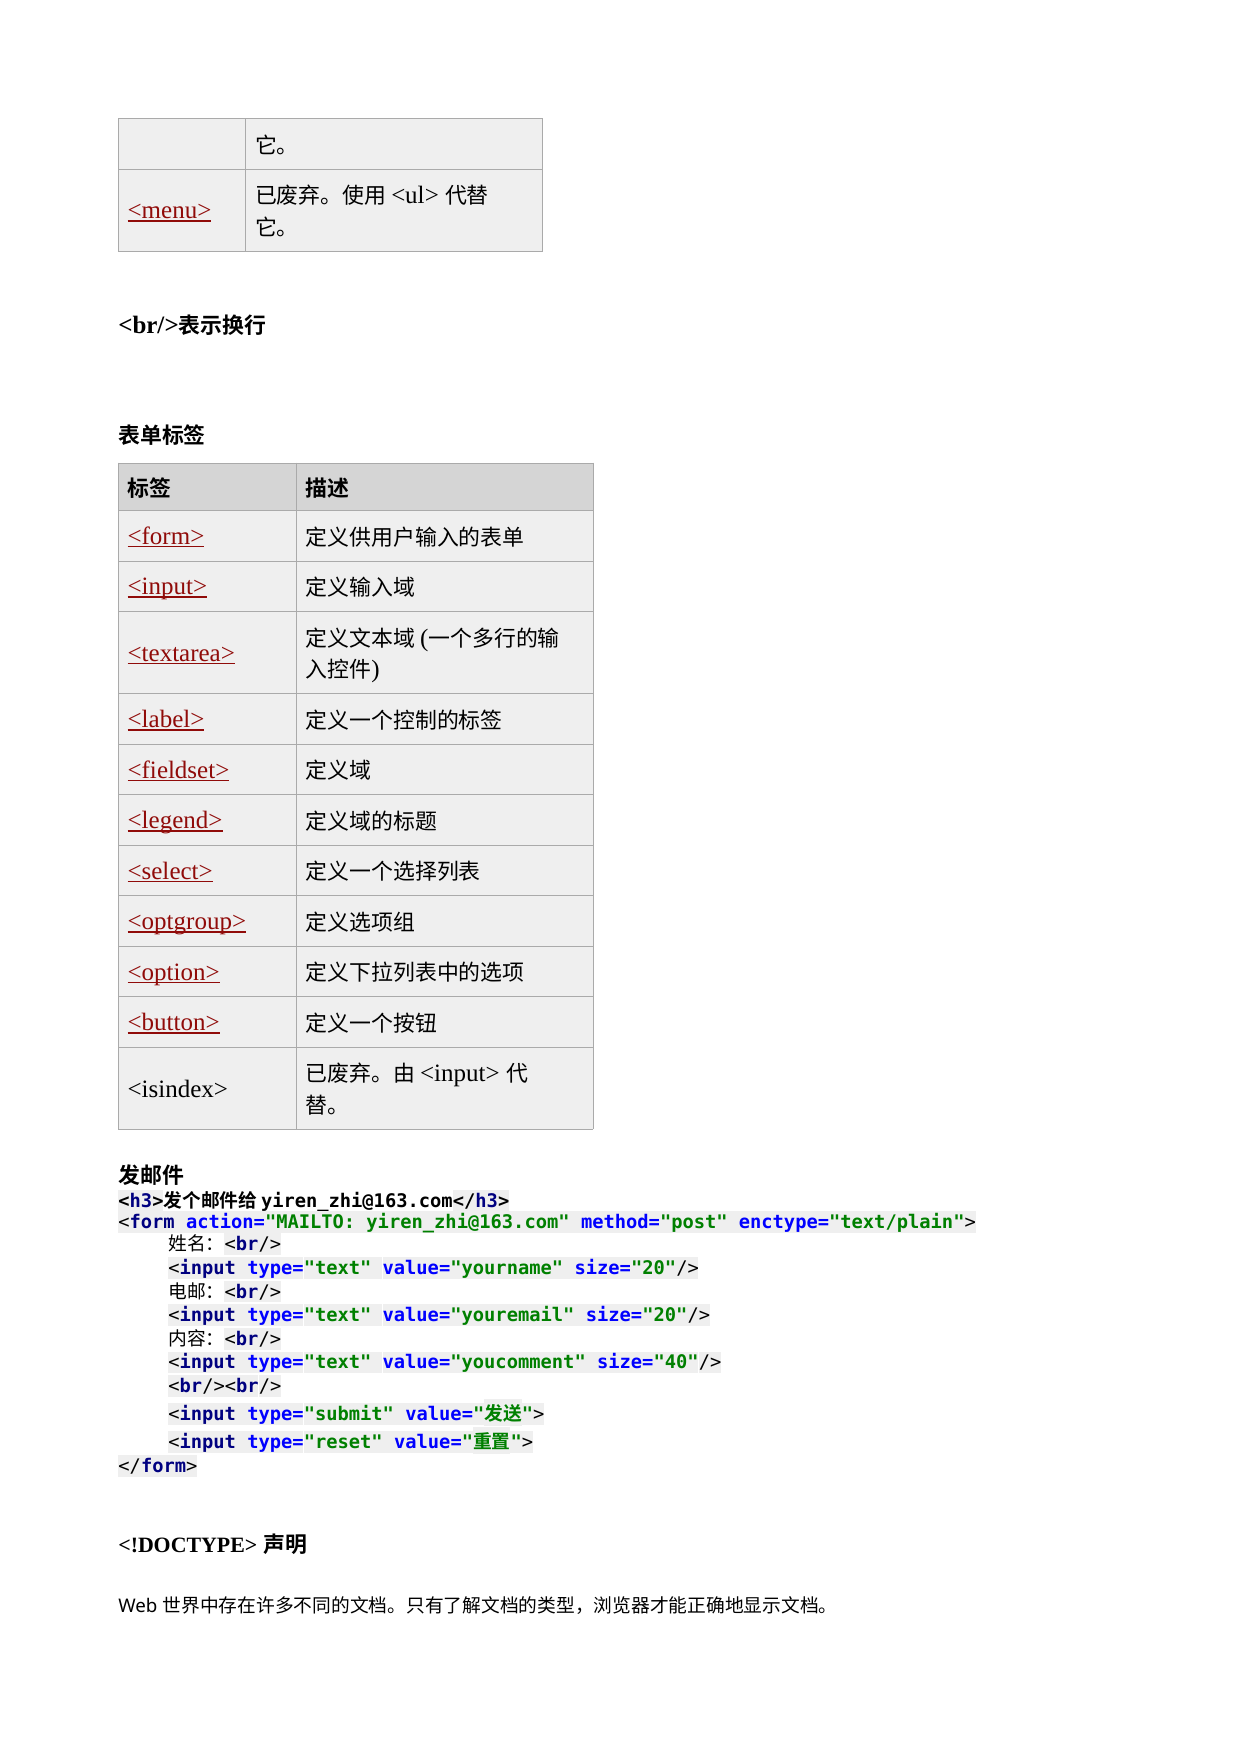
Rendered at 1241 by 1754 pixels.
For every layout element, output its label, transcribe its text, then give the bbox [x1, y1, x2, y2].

table_cell <form> [119, 511, 296, 561]
table_cell 定义文本域 (一个多行的输入控件) [297, 612, 593, 693]
table_cell <textarea> [119, 612, 296, 693]
table_cell 已废弃。由 <input> 代替。 [297, 1048, 593, 1129]
text <br/><br/> [118, 1375, 1122, 1399]
table_cell 定义下拉列表中的选项 [297, 947, 593, 996]
text Web 世界中存在许多不同的文档。只有了解文档的类型，浏览器才能正确地显示文档。 [118, 1590, 1122, 1618]
table_cell 定义域的标题 [297, 795, 593, 845]
table_cell 定义供用户输入的表单 [297, 511, 593, 561]
table_cell <label> [119, 694, 296, 744]
text <form action="MAILTO: yiren_zhi@163.com" method="post" enctype="text/plain"> [118, 1211, 1122, 1233]
table_header 描述 [297, 464, 593, 510]
table_cell 定义选项组 [297, 896, 593, 946]
table_cell <fieldset> [119, 745, 296, 794]
text <h3>发个邮件给yiren_zhi@163.com</h3> [118, 1189, 1122, 1211]
table_header 标签 [119, 464, 296, 510]
text <input type="text" value="youcomment" size="40"/> [118, 1352, 1122, 1375]
text 内容：<br/> [118, 1328, 1122, 1352]
table_cell <optgroup> [119, 896, 296, 946]
table_cell <legend> [119, 795, 296, 845]
text 姓名：<br/> [118, 1233, 1122, 1257]
table_cell <input> [119, 562, 296, 611]
table_cell 已废弃。使用 <ul> 代替它。 [246, 170, 542, 251]
subtitle 表单标签 [118, 418, 1122, 450]
table_cell <option> [119, 947, 296, 996]
text <input type="text" value="yourname" size="20"/> [118, 1257, 1122, 1281]
table_cell <isindex> [119, 1048, 296, 1129]
table_cell 定义输入域 [297, 562, 593, 611]
text <br/>表示换行 [118, 308, 1122, 340]
table_cell 它。 [246, 119, 542, 169]
table_cell <menu> [119, 170, 245, 251]
table_cell <select> [119, 846, 296, 895]
text 发邮件 [118, 1158, 1122, 1189]
table_cell 定义一个按钮 [297, 997, 593, 1047]
table_cell 定义一个控制的标签 [297, 694, 593, 744]
table_cell [119, 119, 245, 169]
text <input type="text" value="youremail" size="20"/> [118, 1304, 1122, 1328]
table_cell 定义一个选择列表 [297, 846, 593, 895]
text <input type="submit" value="发送"> [118, 1399, 1122, 1427]
text </form> [118, 1455, 1122, 1477]
subtitle <!DOCTYPE> 声明 [118, 1527, 1122, 1559]
table_cell 定义域 [297, 745, 593, 794]
text <input type="reset" value="重置"> [118, 1427, 1122, 1455]
table_cell <button> [119, 997, 296, 1047]
text 电邮：<br/> [118, 1281, 1122, 1304]
